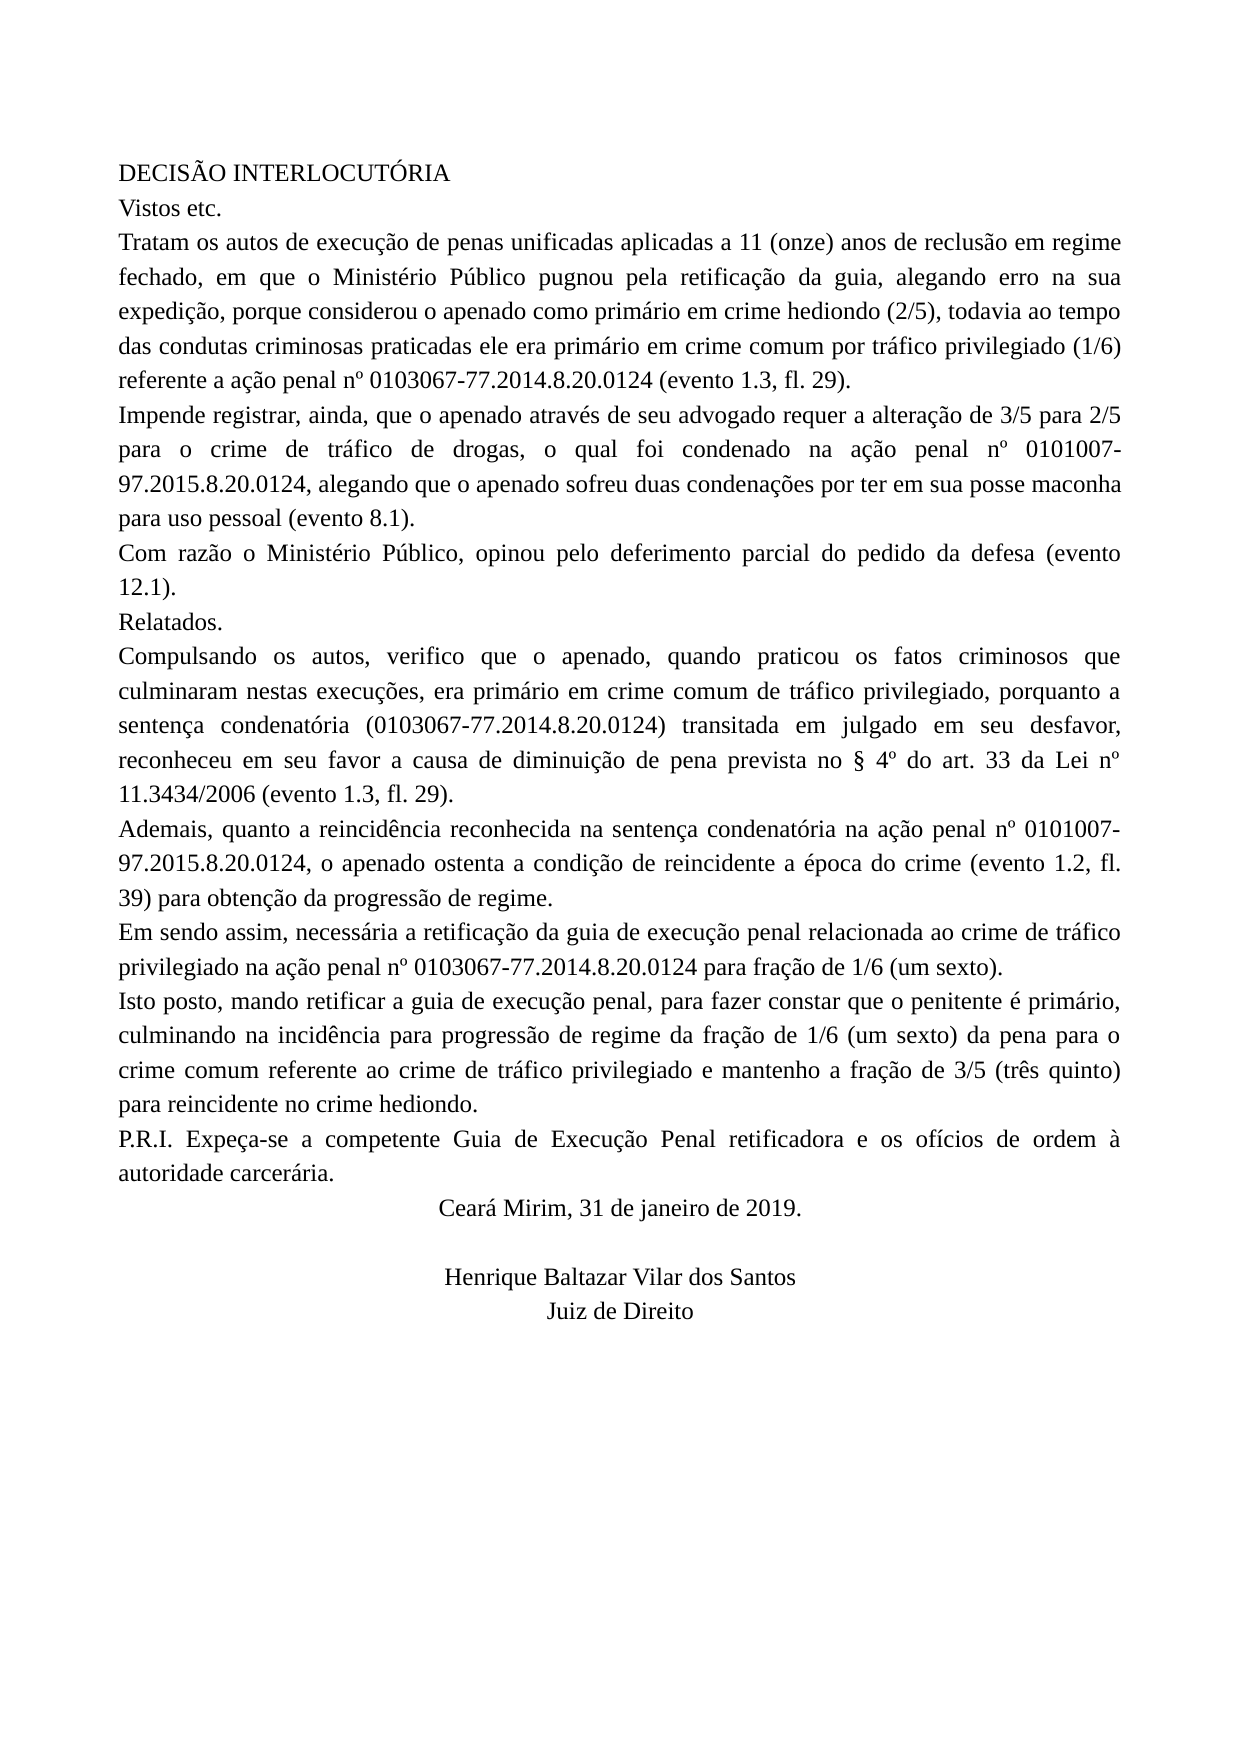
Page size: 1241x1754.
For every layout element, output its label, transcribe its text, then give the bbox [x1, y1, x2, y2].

text Juiz de Direito [118, 1296, 1122, 1325]
text Isto posto, mando retificar a guia de execução penal, para fazer constar que o penitente é primário, culminando na incidência para progressão de regime da fração de 1/6 (um sexto) da pena para o crime comum referente ao crime de tráfico privilegiado e mantenho a fração de 3/5 (três quinto) para reincidente no crime hediondo. [118, 986, 1122, 1118]
text Henrique Baltazar Vilar dos Santos [118, 1262, 1122, 1291]
text Ceará Mirim, 31 de janeiro de 2019. [118, 1193, 1122, 1222]
table_cell [118, 1360, 136, 1388]
text Impende registrar, ainda, que o apenado através de seu advogado requer a alteração de 3/5 para 2/5 para o crime de tráfico de drogas, o qual foi condenado na ação penal nº 0101007-97.2015.8.20.0124, alegando que o apenado sofreu duas condenações por ter em sua posse maconha para uso pessoal (evento 8.1). [118, 400, 1122, 532]
text P.R.I. Expeça-se a competente Guia de Execução Penal retificadora e os ofícios de ordem à autoridade carcerária. [118, 1124, 1122, 1187]
text Vistos etc. [118, 193, 1122, 222]
text Em sendo assim, necessária a retificação da guia de execução penal relacionada ao crime de tráfico privilegiado na ação penal nº 0103067-77.2014.8.20.0124 para fração de 1/6 (um sexto). [118, 917, 1122, 980]
text DECISÃO INTERLOCUTÓRIA [118, 158, 1122, 187]
text Ademais, quanto a reincidência reconhecida na sentença condenatória na ação penal nº 0101007-97.2015.8.20.0124, o apenado ostenta a condição de reincidente a época do crime (evento 1.2, fl. 39) para obtenção da progressão de regime. [118, 814, 1122, 911]
text Tratam os autos de execução de penas unificadas aplicadas a 11 (onze) anos de reclusão em regime fechado, em que o Ministério Público pugnou pela retificação da guia, alegando erro na sua expedição, porque considerou o apenado como primário em crime hediondo (2/5), todavia ao tempo das condutas criminosas praticadas ele era primário em crime comum por tráfico privilegiado (1/6) referente a ação penal nº 0103067-77.2014.8.20.0124 (evento 1.3, fl. 29). [118, 227, 1122, 394]
table_header [118, 1331, 136, 1359]
text Com razão o Ministério Público, opinou pelo deferimento parcial do pedido da defesa (evento 12.1). [118, 538, 1122, 601]
text Compulsando os autos, verifico que o apenado, quando praticou os fatos criminosos que culminaram nestas execuções, era primário em crime comum de tráfico privilegiado, porquanto a sentença condenatória (0103067-77.2014.8.20.0124) transitada em julgado em seu desfavor, reconheceu em seu favor a causa de diminuição de pena prevista no § 4º do art. 33 da Lei nº 11.3434/2006 (evento 1.3, fl. 29). [118, 641, 1122, 808]
text Relatados. [118, 607, 1122, 636]
